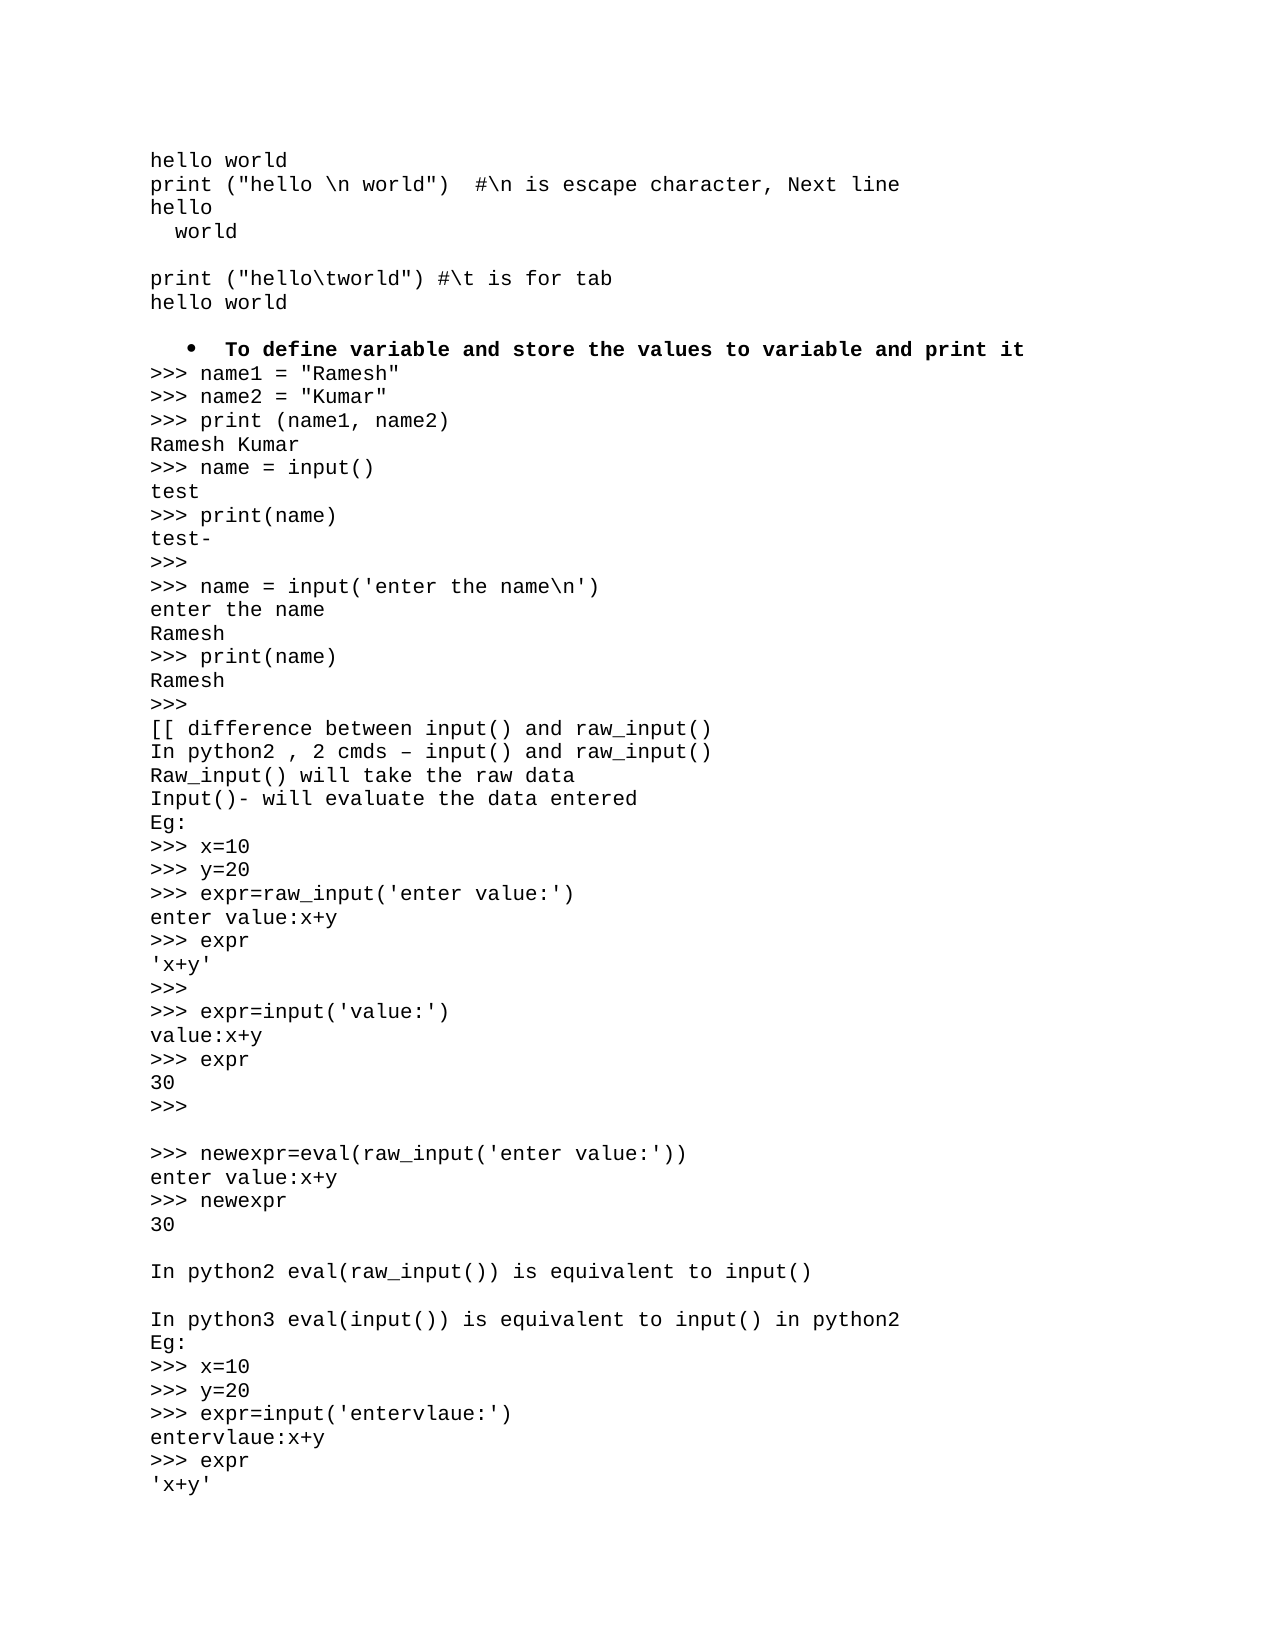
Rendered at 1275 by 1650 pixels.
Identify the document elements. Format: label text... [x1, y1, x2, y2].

text >>> newexpr=eval(raw_input('enter value:')) [150, 1143, 1125, 1167]
text >>> y=20 [150, 859, 1125, 883]
text Eg: [150, 1332, 1125, 1356]
text >>> name = input('enter the name\n') [150, 576, 1125, 599]
text >>> print(name) [150, 505, 1125, 528]
text Raw_input() will take the raw data [150, 765, 1125, 788]
text In python3 eval(input()) is equivalent to input() in python2 [150, 1309, 1125, 1332]
text >>> print (name1, name2) [150, 410, 1125, 434]
text Input()- will evaluate the data entered [150, 788, 1125, 812]
text Ramesh [150, 670, 1125, 694]
text 30 [150, 1072, 1125, 1096]
text Eg: [150, 812, 1125, 836]
text hello [150, 197, 1125, 221]
text 'x+y' [150, 954, 1125, 978]
text 'x+y' [150, 1474, 1125, 1498]
text enter value:x+y [150, 1167, 1125, 1190]
text >>> [150, 1096, 1125, 1119]
text >>> name1 = "Ramesh" [150, 363, 1125, 386]
text print ("hello \n world") #\n is escape character, Next line [150, 174, 1125, 197]
text Ramesh Kumar [150, 434, 1125, 457]
text >>> expr=input('entervlaue:') [150, 1403, 1125, 1427]
text >>> y=20 [150, 1379, 1125, 1403]
text entervlaue:x+y [150, 1427, 1125, 1451]
text test- [150, 528, 1125, 552]
text >>> expr [150, 1048, 1125, 1072]
text >>> expr=input('value:') [150, 1001, 1125, 1025]
text hello world [150, 150, 1125, 174]
text Ramesh [150, 623, 1125, 647]
text >>> x=10 [150, 836, 1125, 859]
text test [150, 481, 1125, 505]
text >>> [150, 694, 1125, 717]
text >>> expr [150, 1451, 1125, 1474]
text >>> x=10 [150, 1356, 1125, 1379]
text In python2 , 2 cmds – input() and raw_input() [150, 741, 1125, 765]
text >>> name = input() [150, 457, 1125, 481]
text 30 [150, 1214, 1125, 1238]
text [[ difference between input() and raw_input() [150, 717, 1125, 741]
list To define variable and store the values to variable and print it [187, 339, 1125, 363]
text In python2 eval(raw_input()) is equivalent to input() [150, 1261, 1125, 1285]
text >>> expr=raw_input('enter value:') [150, 883, 1125, 907]
text world [150, 221, 1125, 244]
text >>> expr [150, 930, 1125, 954]
text enter value:x+y [150, 907, 1125, 930]
text >>> print(name) [150, 647, 1125, 670]
text >>> newexpr [150, 1190, 1125, 1214]
text >>> [150, 552, 1125, 576]
text print ("hello\tworld") #\t is for tab [150, 268, 1125, 292]
text enter the name [150, 599, 1125, 623]
text hello world [150, 292, 1125, 316]
text value:x+y [150, 1025, 1125, 1048]
text >>> name2 = "Kumar" [150, 386, 1125, 410]
text >>> [150, 978, 1125, 1001]
